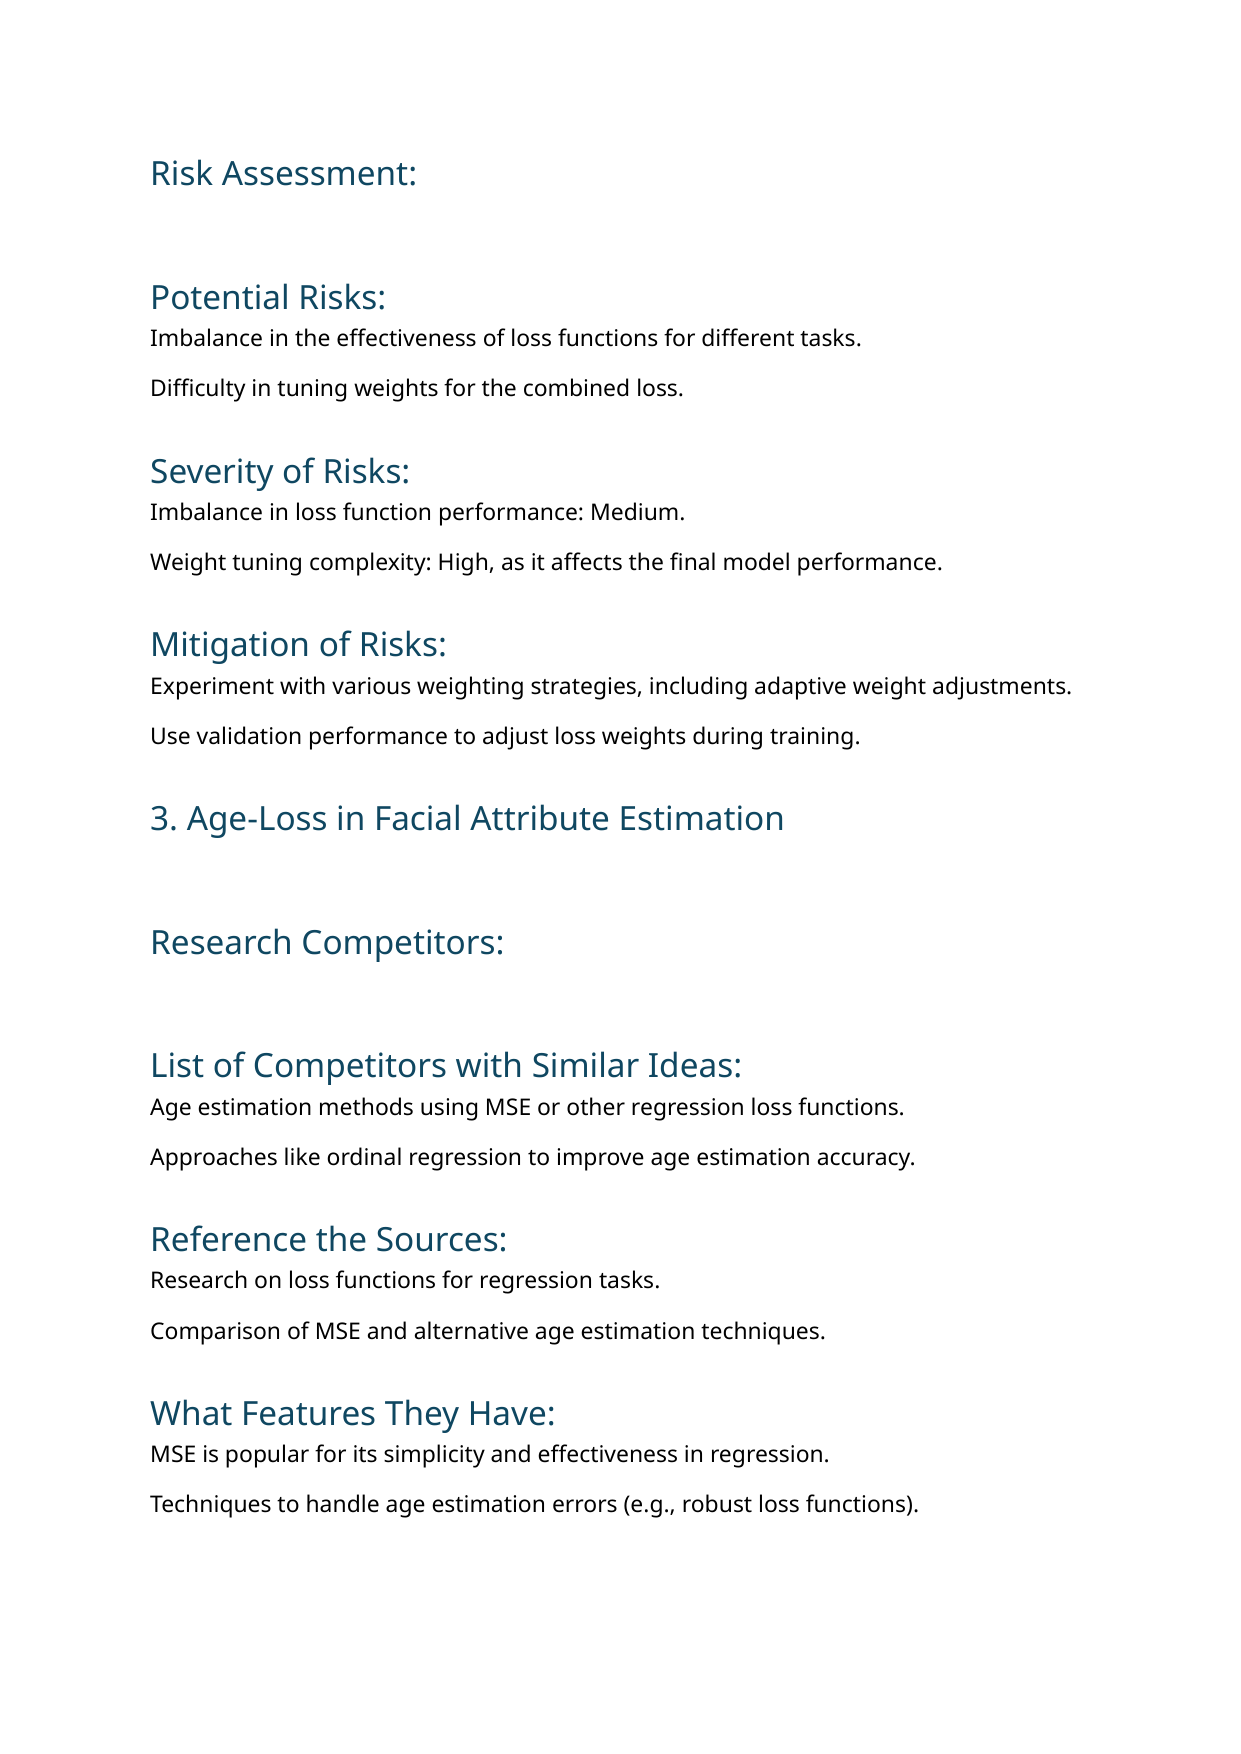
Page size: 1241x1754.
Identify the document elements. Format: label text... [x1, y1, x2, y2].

subtitle Mitigation of Risks: [150, 621, 1090, 667]
subtitle What Features They Have: [150, 1390, 1090, 1435]
text Experiment with various weighting strategies, including adaptive weight adjustments. [150, 670, 1090, 701]
text Research on loss functions for regression tasks. [150, 1264, 1090, 1296]
text Imbalance in the effectiveness of loss functions for different tasks. [150, 322, 1090, 353]
text Use validation performance to adjust loss weights during training. [150, 720, 1090, 751]
subtitle List of Competitors with Similar Ideas: [150, 1042, 1090, 1088]
text Difficulty in tuning weights for the combined loss. [150, 372, 1090, 403]
subtitle Research Competitors: [150, 918, 1090, 964]
text Techniques to handle age estimation errors (e.g., robust loss functions). [150, 1488, 1090, 1519]
subtitle Severity of Risks: [150, 447, 1090, 493]
subtitle Potential Risks: [150, 274, 1090, 319]
text MSE is popular for its simplicity and effectiveness in regression. [150, 1438, 1090, 1469]
text Weight tuning complexity: High, as it affects the final model performance. [150, 546, 1090, 577]
text Comparison of MSE and alternative age estimation techniques. [150, 1314, 1090, 1346]
text Age estimation methods using MSE or other regression loss functions. [150, 1091, 1090, 1122]
text Approaches like ordinal regression to improve age estimation accuracy. [150, 1141, 1090, 1172]
subtitle Risk Assessment: [150, 150, 1090, 195]
subtitle Reference the Sources: [150, 1216, 1090, 1261]
subtitle 3. Age-Loss in Facial Attribute Estimation [150, 795, 1090, 840]
text Imbalance in loss function performance: Medium. [150, 496, 1090, 527]
